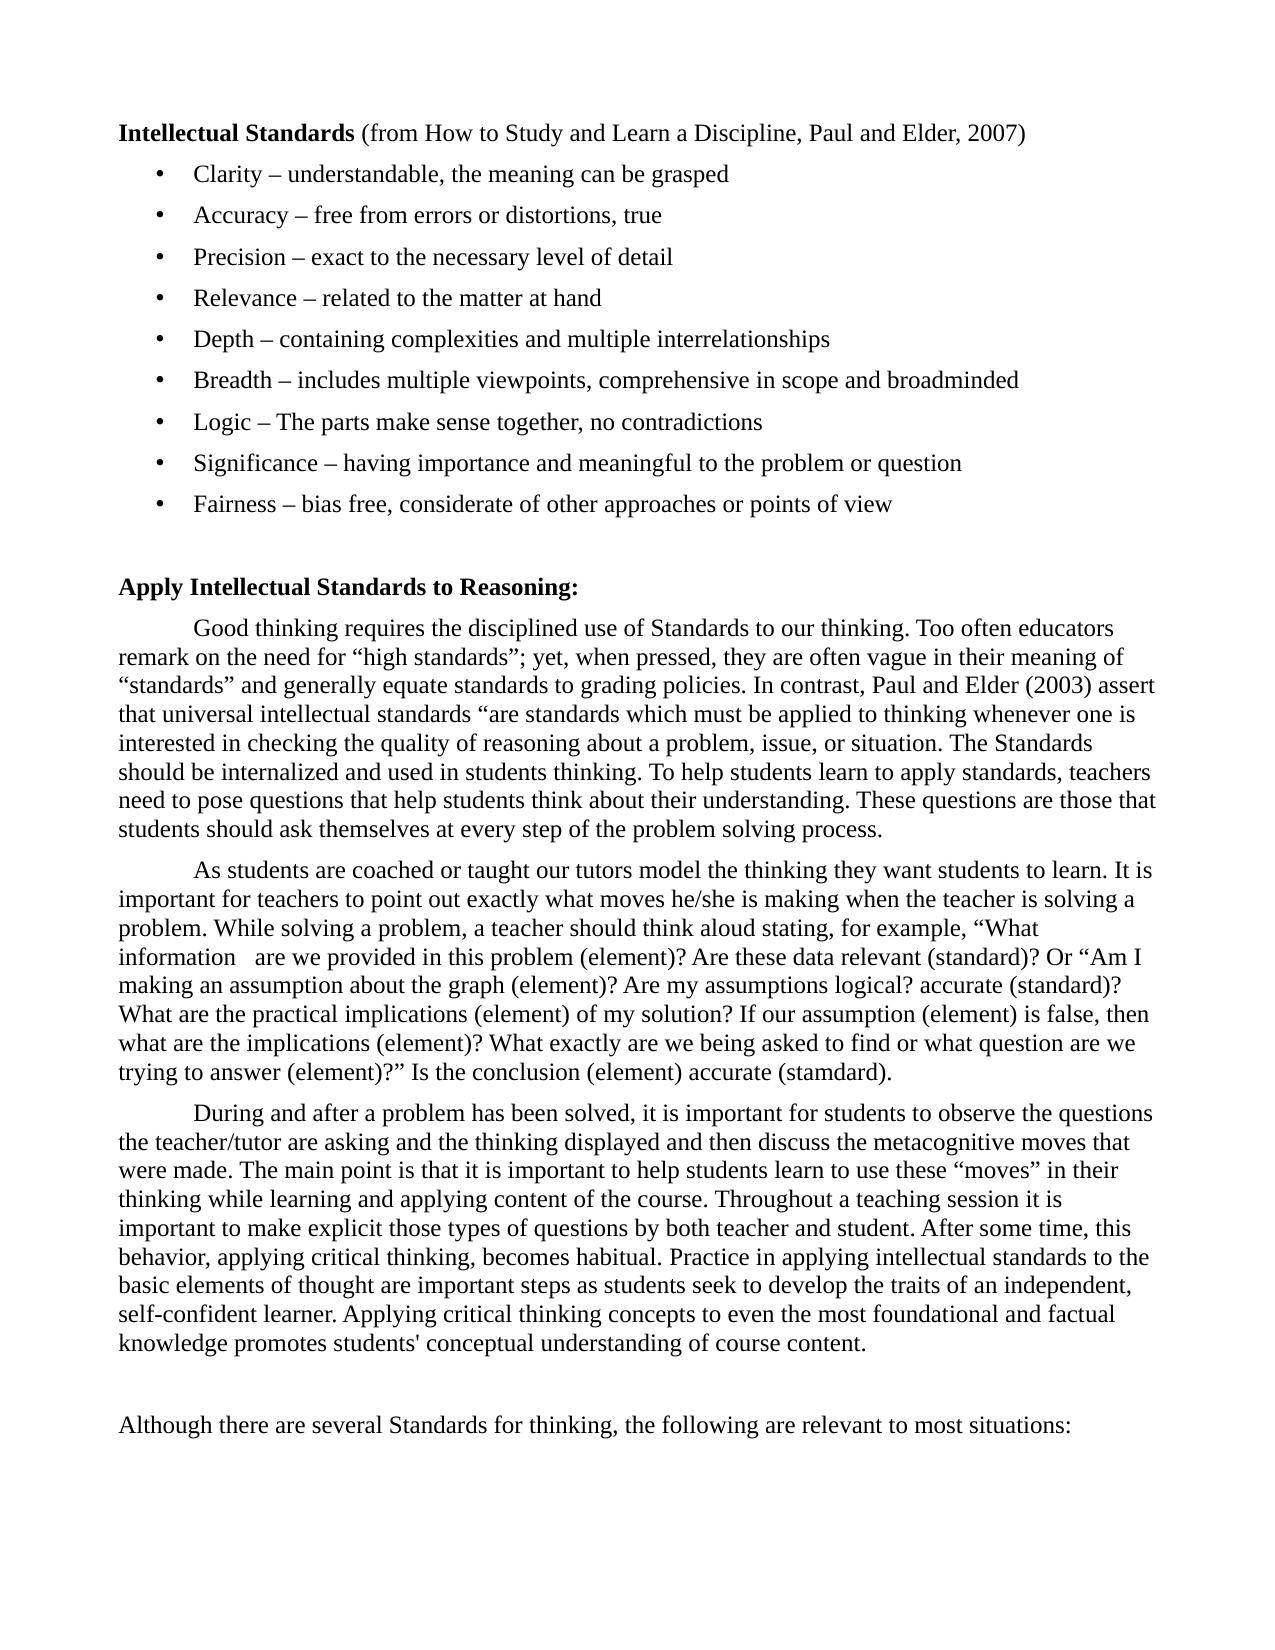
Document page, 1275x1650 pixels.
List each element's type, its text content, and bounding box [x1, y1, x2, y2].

list Accuracy – free from errors or distortions, true [156, 201, 1157, 229]
list Depth – containing complexities and multiple interrelationships [156, 324, 1157, 353]
list Breadth – includes multiple viewpoints, comprehensive in scope and broadminded [156, 366, 1157, 394]
list Clarity – understandable, the meaning can be grasped [156, 159, 1157, 188]
list Relevance – related to the matter at hand [156, 283, 1157, 312]
text Intellectual Standards (from How to Study and Learn a Discipline, Paul and Elder, 2007) [118, 118, 1157, 147]
list Precision – exact to the necessary level of detail [156, 242, 1157, 271]
list Fairness – bias free, considerate of other approaches or points of view [156, 489, 1157, 518]
text As students are coached or taught our tutors model the thinking they want students to learn. It is important for teachers to point out exactly what moves he/she is making when the teacher is solving a problem. While solving a problem, a teacher should think aloud stating, for example, “What information are we provided in this problem (element)? Are these data relevant (standard)? Or “Am I making an assumption about the graph (element)? Are my assumptions logical? accurate (standard)? What are the practical implications (element) of my solution? If our assumption (element) is false, then what are the implications (element)? What exactly are we being asked to find or what question are we trying to answer (element)?” Is the conclusion (element) accurate (stamdard). [118, 856, 1157, 1086]
text During and after a problem has been solved, it is important for students to observe the questions the teacher/tutor are asking and the thinking displayed and then discuss the metacognitive moves that were made. The main point is that it is important to help students learn to use these “moves” in their thinking while learning and applying content of the course. Throughout a teaching session it is important to make explicit those types of questions by both teacher and student. After some time, this behavior, applying critical thinking, becomes habitual. Practice in applying intellectual standards to the basic elements of thought are important steps as students seek to develop the traits of an independent, self-confident learner. Applying critical thinking concepts to even the most foundational and factual knowledge promotes students' conceptual understanding of course content. [118, 1098, 1157, 1357]
list Logic – The parts make sense together, no contradictions [156, 407, 1157, 436]
text Good thinking requires the disciplined use of Standards to our thinking. Too often educators remark on the need for “high standards”; yet, when pressed, they are often vague in their meaning of “standards” and generally equate standards to grading policies. In contrast, Paul and Elder (2003) assert that universal intellectual standards “are standards which must be applied to thinking whenever one is interested in checking the quality of reasoning about a problem, issue, or situation. The Standards should be internalized and used in students thinking. To help students learn to apply standards, teachers need to pose questions that help students think about their understanding. These questions are those that students should ask themselves at every step of the problem solving process. [118, 613, 1157, 843]
text Although there are several Standards for thinking, the following are relevant to most situations: [118, 1411, 1157, 1439]
list Significance – having importance and meaningful to the problem or question [156, 448, 1157, 477]
text Apply Intellectual Standards to Reasoning: [118, 572, 1157, 601]
